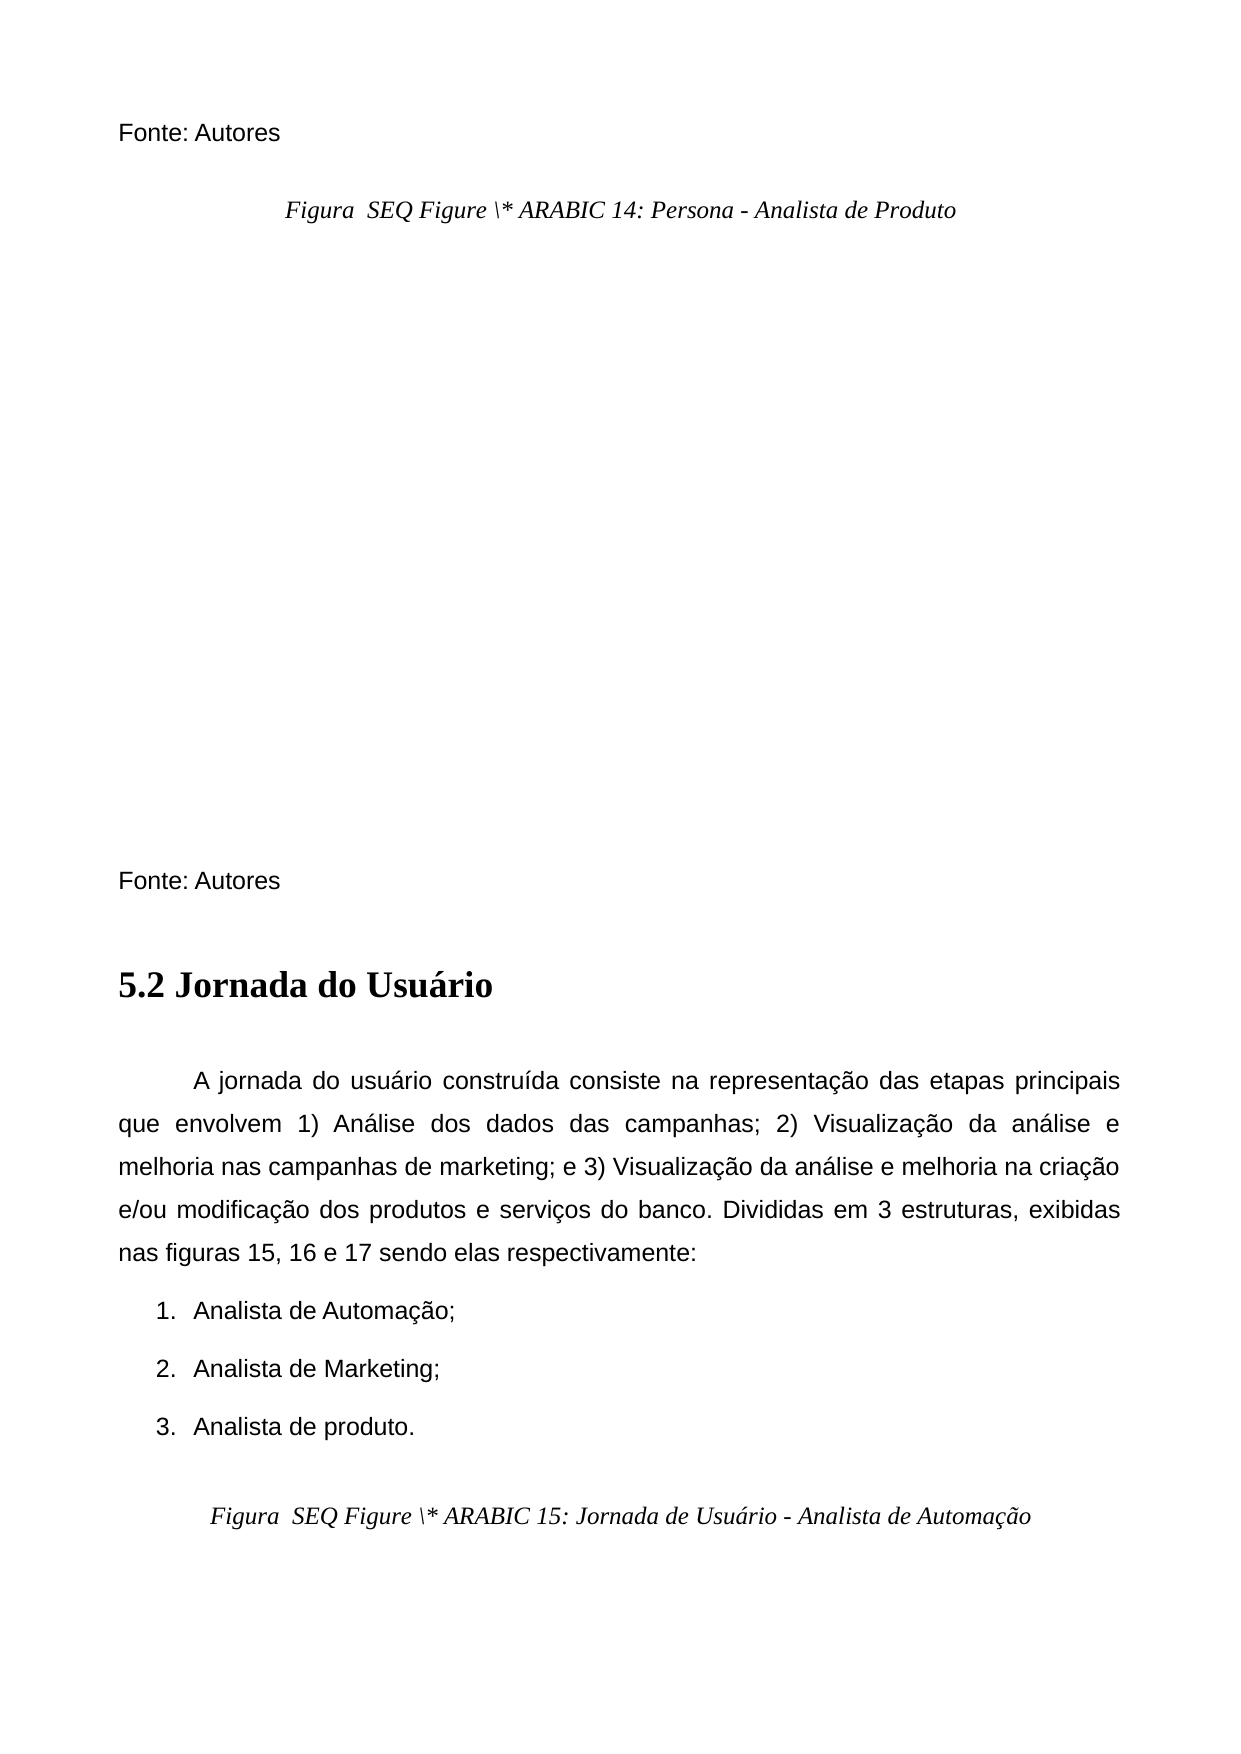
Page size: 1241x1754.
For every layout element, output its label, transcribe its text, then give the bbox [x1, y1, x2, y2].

text Fonte: Autores [118, 118, 1122, 147]
list Analista de Automação; [156, 1296, 1122, 1325]
text A jornada do usuário construída consiste na representação das etapas principais que envolvem 1) Análise dos dados das campanhas; 2) Visualização da análise e melhoria nas campanhas de marketing; e 3) Visualização da análise e melhoria na criação e/ou modificação dos produtos e serviços do banco. Divididas em 3 estruturas, exibidas nas figuras 15, 16 e 17 sendo elas respectivamente: [118, 1066, 1122, 1267]
list Analista de produto. [156, 1412, 1122, 1440]
text Fonte: Autores [118, 833, 1122, 894]
subtitle 5.2 Jornada do Usuário [118, 963, 1122, 1006]
list Analista de Marketing; [156, 1354, 1122, 1383]
